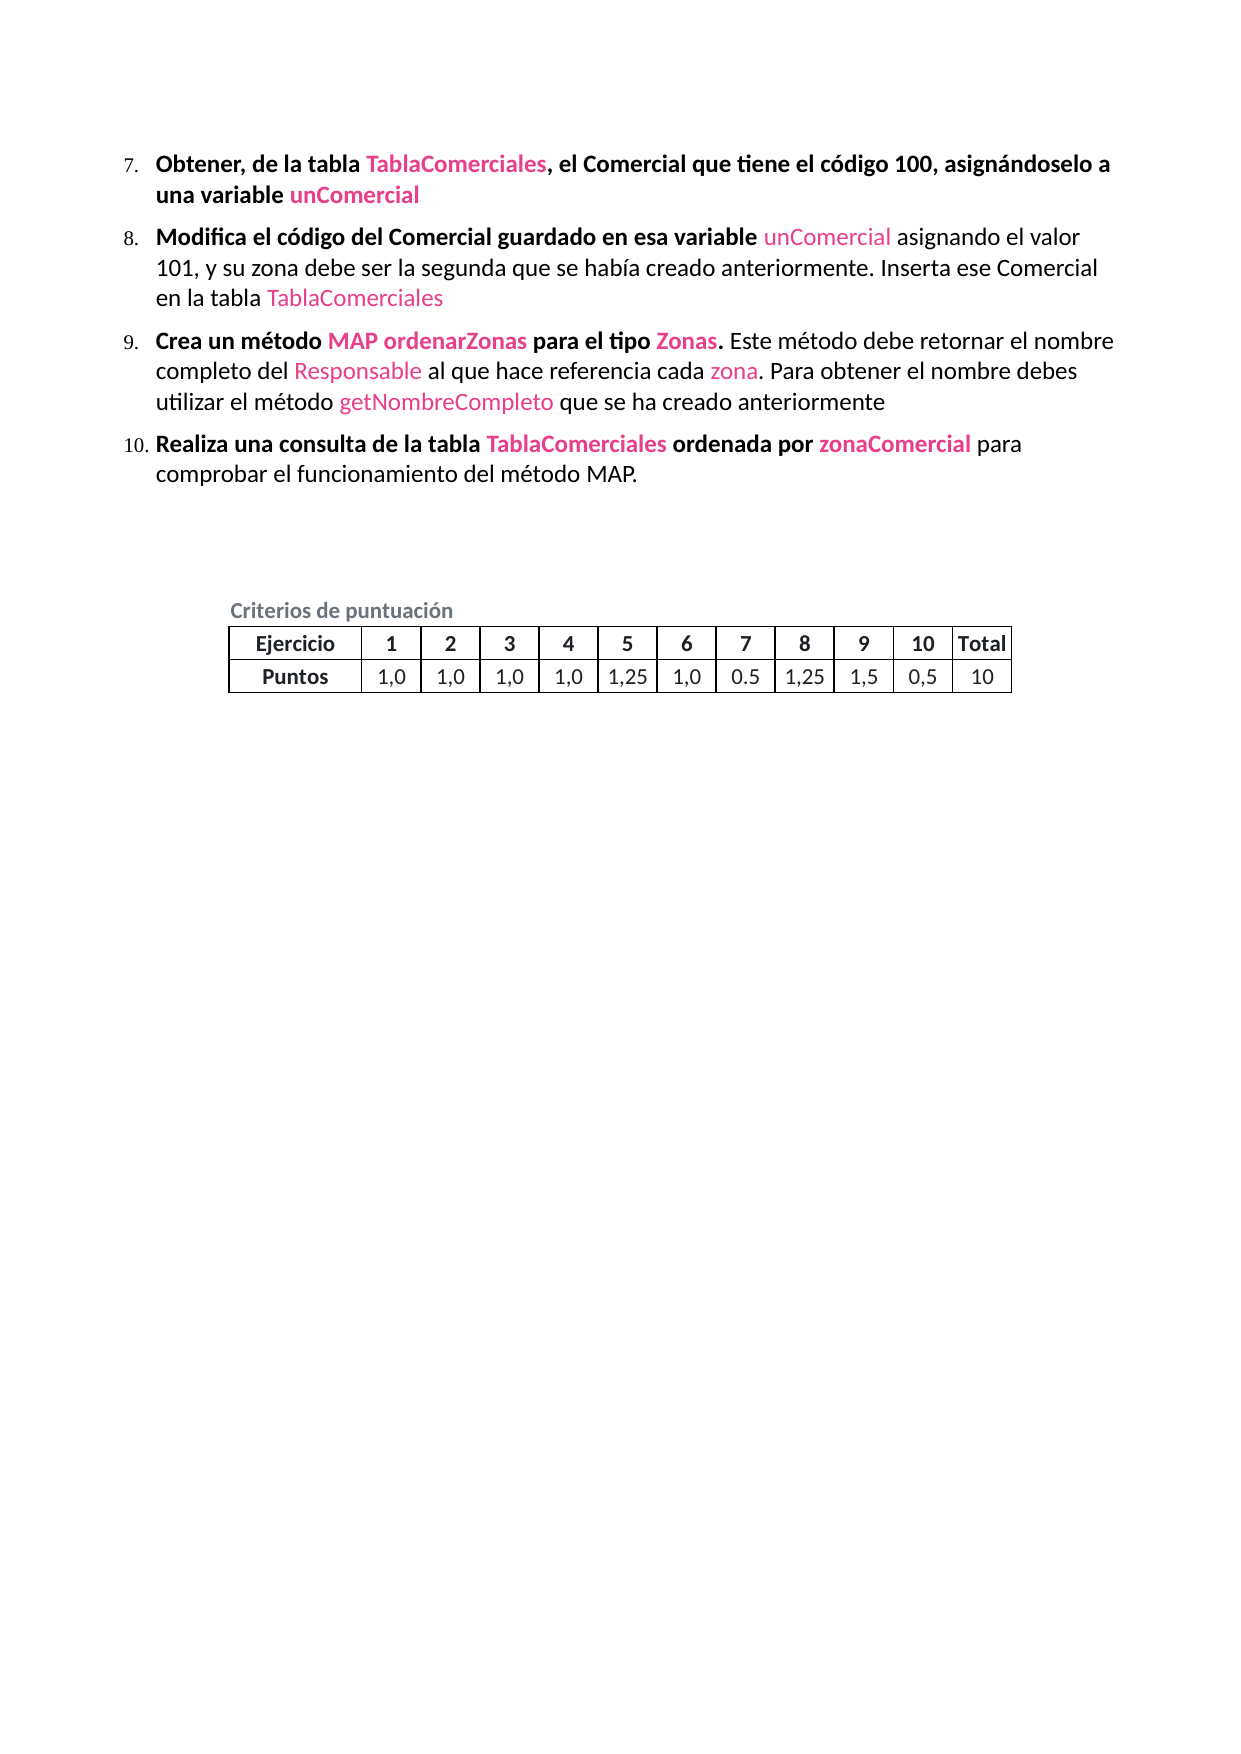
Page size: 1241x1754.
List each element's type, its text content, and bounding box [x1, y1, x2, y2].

table_cell Ejercicio [230, 627, 361, 659]
table_cell 2 [422, 627, 479, 659]
table_cell Total [953, 627, 1011, 659]
list Obtener, de la tabla TablaComerciales, el Comercial que tiene el código 100, asignándoselo a una variable unComercial [118, 149, 1122, 210]
table_cell 0,5 [894, 660, 952, 692]
table_cell Puntos [230, 660, 361, 692]
list Realiza una consulta de la tabla TablaComerciales ordenada por zonaComercial para comprobar el funcionamiento del método MAP. [118, 428, 1122, 489]
table_cell 5 [599, 627, 656, 659]
table_cell 8 [776, 627, 833, 659]
table_cell 9 [835, 627, 893, 659]
table_cell 1,25 [776, 660, 833, 692]
table_cell 1,0 [362, 660, 420, 692]
list Modifica el código del Comercial guardado en esa variable unComercial asignando el valor 101, y su zona debe ser la segunda que se había creado anteriormente. Inserta ese Comercial en la tabla TablaComerciales [118, 221, 1122, 313]
table_cell 1,0 [540, 660, 597, 692]
table_cell 1,0 [658, 660, 715, 692]
list Crea un método MAP ordenarZonas para el tipo Zonas. Este método debe retornar el nombre completo del Responsable al que hace referencia cada zona. Para obtener el nombre debes utilizar el método getNombreCompleto que se ha creado anteriormente [118, 325, 1122, 416]
table_cell 1,25 [599, 660, 656, 692]
table_cell 0.5 [717, 660, 774, 692]
table_cell 10 [894, 627, 952, 659]
table_cell 7 [717, 627, 774, 659]
table_header Criterios de puntuación [229, 557, 952, 626]
table_cell 1 [362, 627, 420, 659]
table_cell 10 [953, 660, 1011, 692]
table_cell 1,0 [422, 660, 479, 692]
table_cell 4 [540, 627, 597, 659]
table_cell 6 [658, 627, 715, 659]
table_header [952, 557, 1011, 626]
table_cell 1,5 [835, 660, 893, 692]
table_cell 1,0 [481, 660, 538, 692]
table_cell 3 [481, 627, 538, 659]
